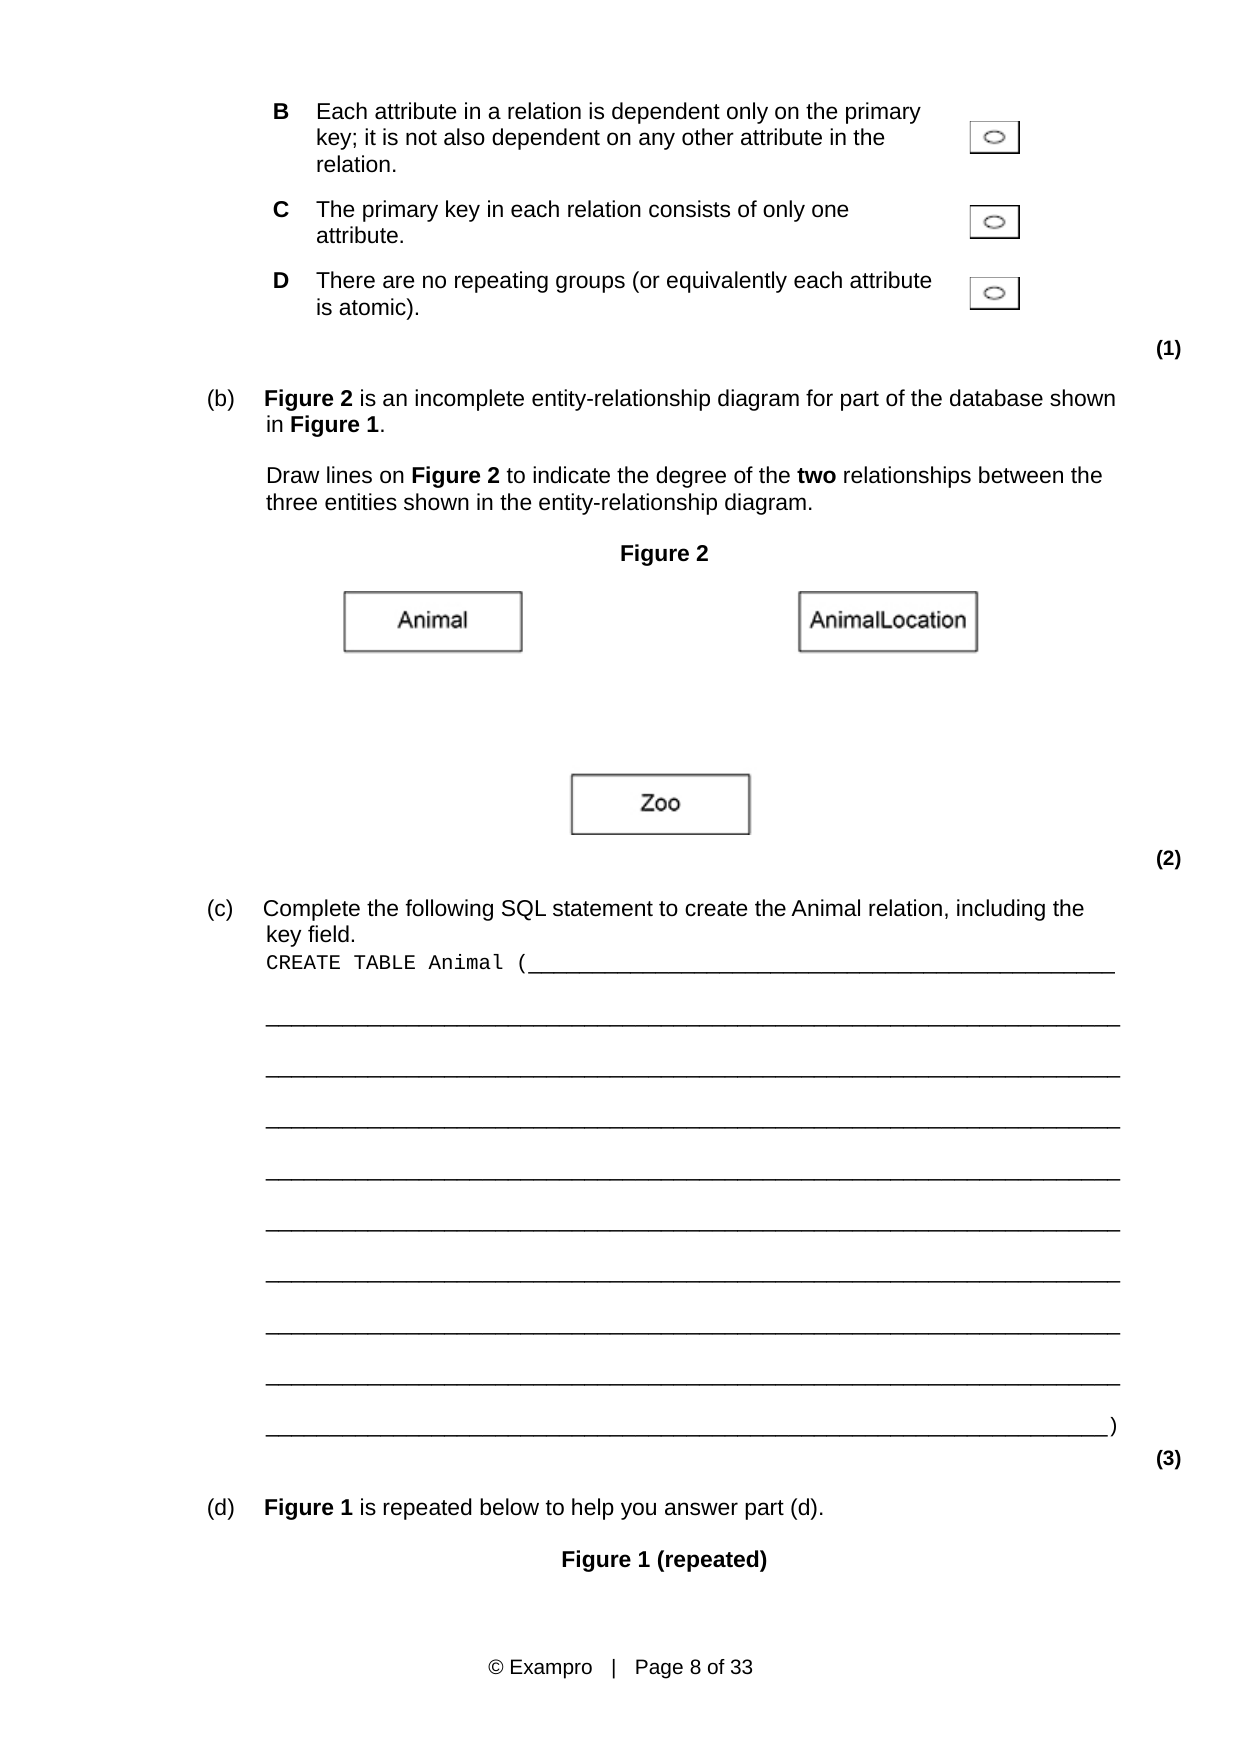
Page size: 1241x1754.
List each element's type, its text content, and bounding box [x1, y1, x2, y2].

text (c) Complete the following SQL statement to create the Animal relation, including the key field. [207, 895, 1122, 948]
picture [969, 121, 1020, 154]
text ___________________________________________________________________ [266, 1103, 1122, 1129]
text ___________________________________________________________________ [266, 1309, 1122, 1335]
picture [969, 277, 1020, 310]
text Figure 2 [148, 540, 1181, 566]
text CREATE TABLE Animal (______________________________________________ [266, 948, 1122, 976]
table_cell [947, 258, 1043, 329]
text (2) [148, 846, 1181, 870]
text ___________________________________________________________________ [266, 1360, 1122, 1386]
text (1) [148, 336, 1181, 359]
text Figure 1 (repeated) [148, 1546, 1181, 1572]
text ___________________________________________________________________ [266, 1206, 1122, 1232]
picture [969, 205, 1020, 239]
text ___________________________________________________________________ [266, 1052, 1122, 1078]
table_cell [947, 89, 1043, 186]
table_cell [947, 186, 1043, 258]
text __________________________________________________________________) [266, 1411, 1122, 1439]
picture [343, 591, 980, 835]
table_cell There are no repeating groups (or equivalently each attribute is atomic). [310, 258, 947, 329]
table_cell The primary key in each relation consists of only one attribute. [310, 186, 947, 258]
text (b) Figure 2 is an incomplete entity-relationship diagram for part of the database shown in Figure 1. [207, 384, 1122, 437]
table_cell C [266, 186, 309, 258]
table_cell B [266, 89, 309, 186]
table_cell D [266, 258, 309, 329]
text (3) [148, 1445, 1181, 1469]
text (d) Figure 1 is repeated below to help you answer part (d). [207, 1494, 1122, 1521]
text Draw lines on Figure 2 to indicate the degree of the two relationships between the three entities shown in the entity-relationship diagram. [266, 462, 1122, 515]
table_cell Each attribute in a relation is dependent only on the primary key; it is not also dependent on any other attribute in the relation. [310, 89, 947, 186]
text ___________________________________________________________________ [266, 1257, 1122, 1284]
text ___________________________________________________________________ [266, 1001, 1122, 1027]
text ___________________________________________________________________ [266, 1154, 1122, 1181]
